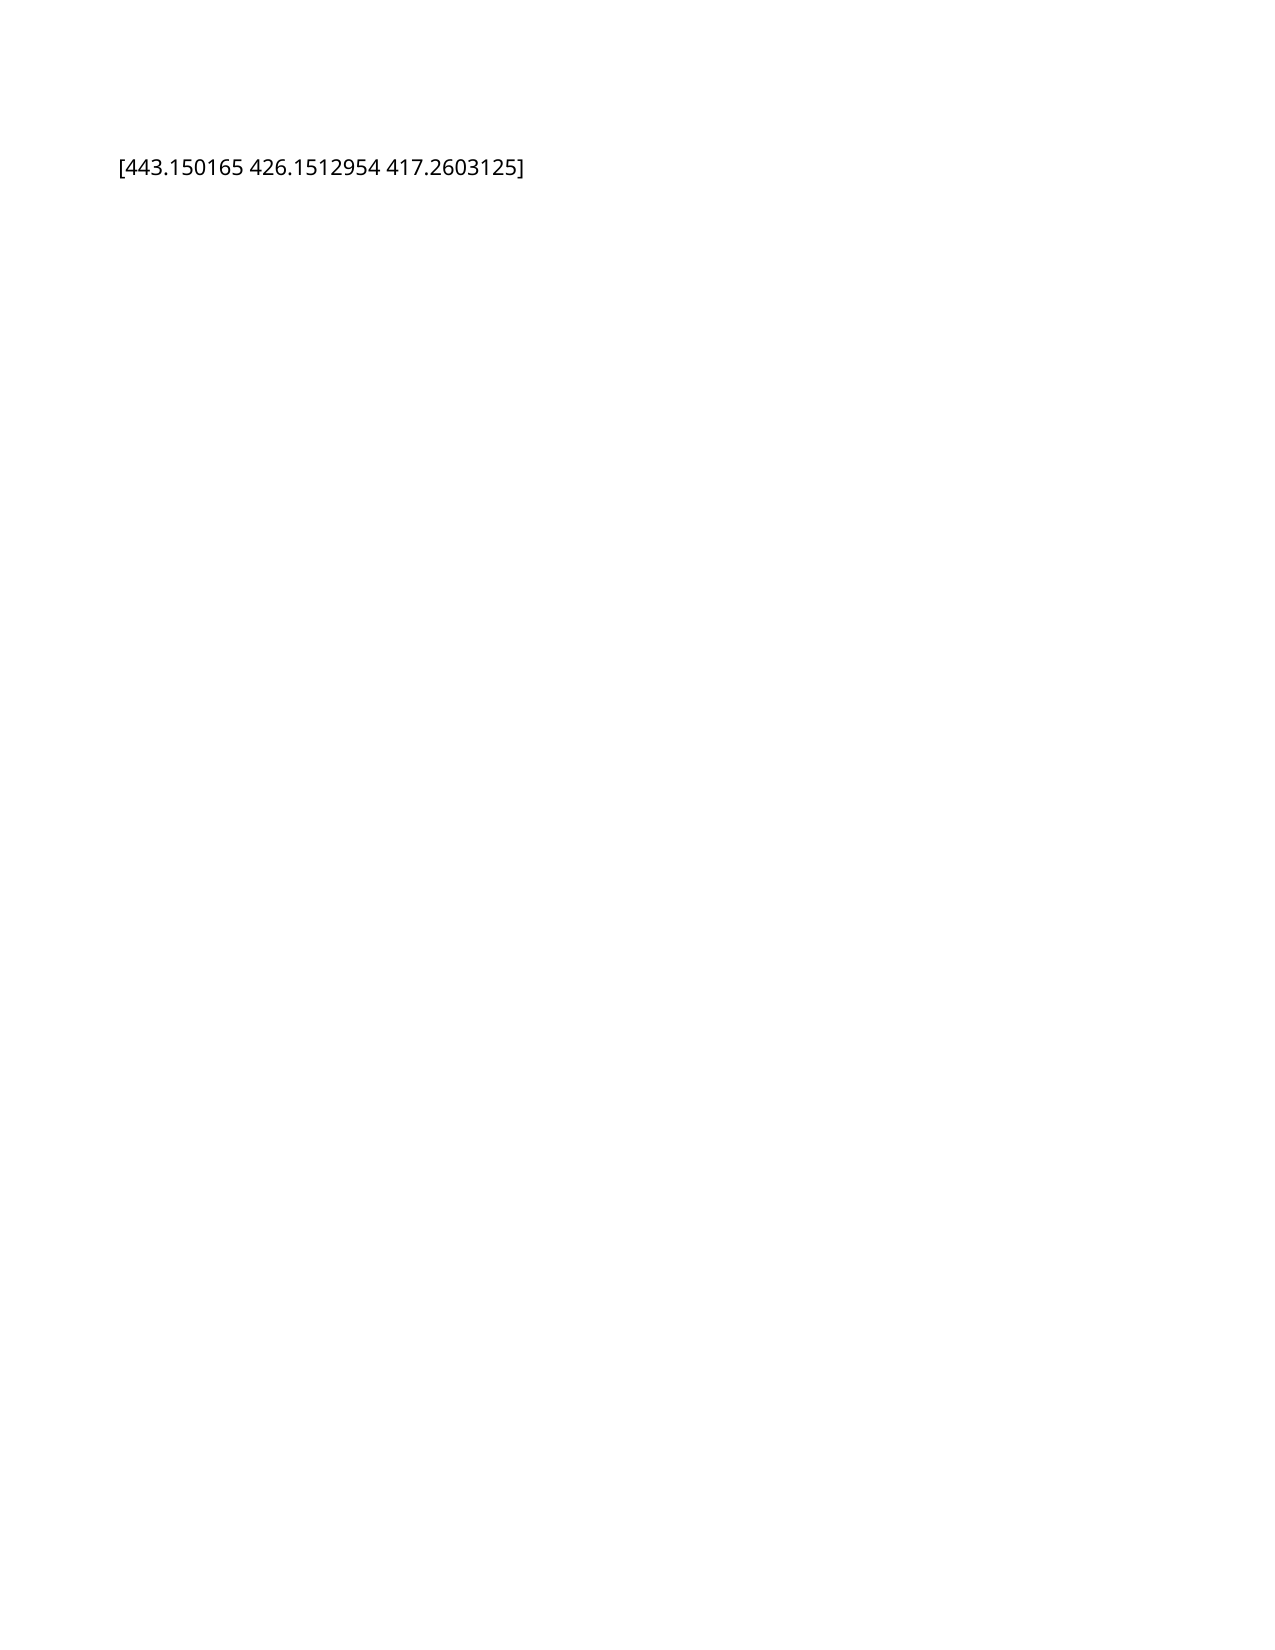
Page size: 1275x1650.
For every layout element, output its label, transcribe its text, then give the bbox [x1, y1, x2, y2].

text [443.150165 426.1512954 417.2603125] [118, 152, 1157, 182]
